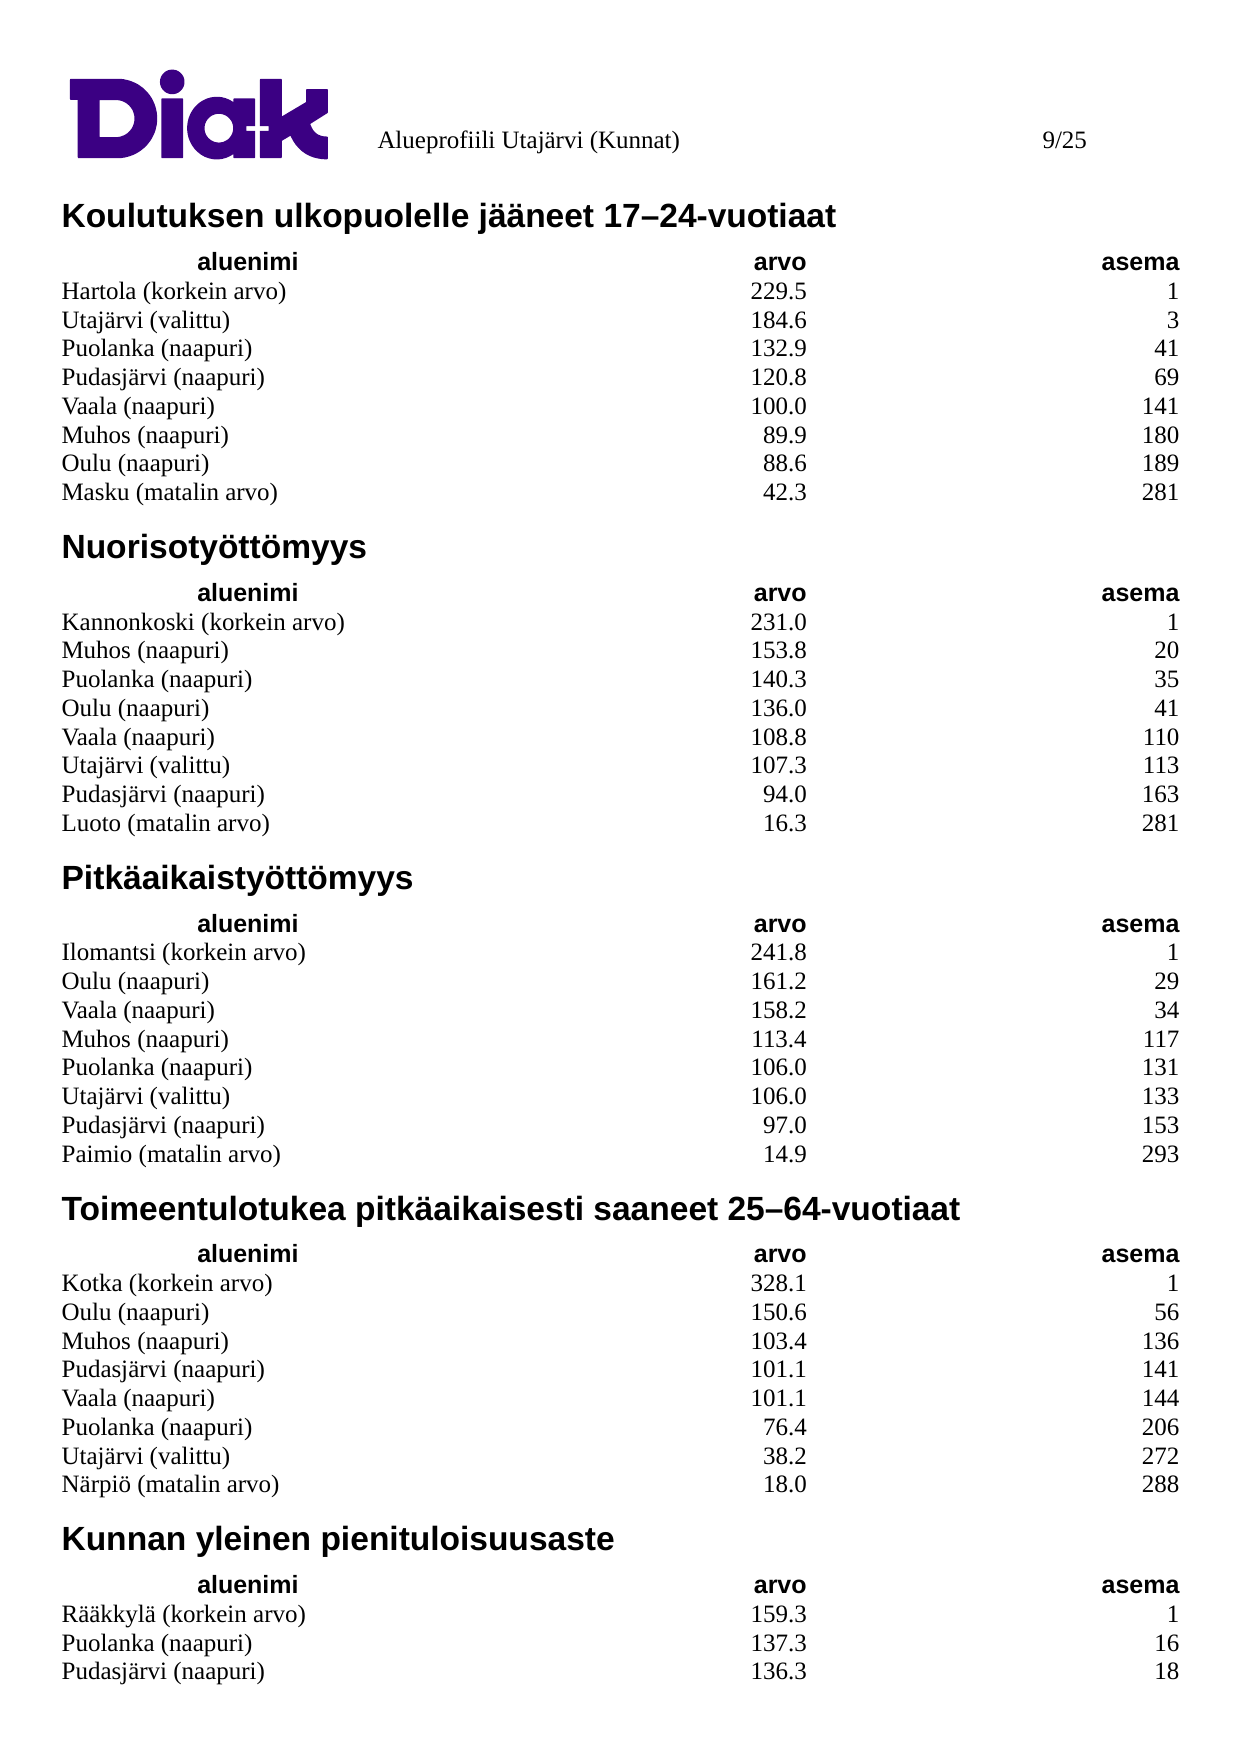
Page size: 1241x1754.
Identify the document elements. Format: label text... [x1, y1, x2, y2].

table_cell 189 [806, 449, 1179, 477]
table_cell 117 [806, 1024, 1179, 1052]
subtitle Toimeentulotukea pitkäaikaisesti saaneet 25–64-vuotiaat [61, 1188, 1179, 1227]
table_cell Paimio (matalin arvo) [61, 1139, 434, 1167]
table_header arvo [434, 1570, 806, 1599]
table_cell 288 [806, 1470, 1179, 1498]
table_cell 136.0 [434, 693, 806, 722]
subtitle Koulutuksen ulkopuolelle jääneet 17–24-vuotiaat [61, 196, 1179, 235]
table_cell 231.0 [434, 607, 806, 636]
table_cell Rääkkylä (korkein arvo) [61, 1599, 434, 1628]
table_cell Oulu (naapuri) [61, 693, 434, 722]
table_cell 108.8 [434, 722, 806, 751]
table_cell 110 [806, 722, 1179, 751]
table_cell 41 [806, 334, 1179, 362]
table_cell 29 [806, 966, 1179, 995]
table_cell 56 [806, 1297, 1179, 1326]
table_cell Pudasjärvi (naapuri) [61, 1355, 434, 1383]
table_cell 41 [806, 693, 1179, 722]
table_cell 113.4 [434, 1024, 806, 1052]
table_cell Puolanka (naapuri) [61, 1053, 434, 1081]
table_cell Masku (matalin arvo) [61, 477, 434, 506]
table_header asema [806, 1570, 1179, 1599]
subtitle Pitkäaikaistyöttömyys [61, 858, 1179, 896]
table_cell 94.0 [434, 779, 806, 808]
table_cell 107.3 [434, 751, 806, 779]
table_header arvo [434, 1240, 806, 1268]
table_header aluenimi [61, 909, 434, 937]
table_cell 3 [806, 305, 1179, 333]
table_cell Luoto (matalin arvo) [61, 808, 434, 837]
table_cell 133 [806, 1081, 1179, 1110]
table_header arvo [434, 578, 806, 607]
table_cell Närpiö (matalin arvo) [61, 1470, 434, 1498]
table_cell 1 [806, 276, 1179, 305]
table_header aluenimi [61, 247, 434, 276]
table_cell 1 [806, 1599, 1179, 1628]
table_cell 120.8 [434, 362, 806, 391]
table_cell 132.9 [434, 334, 806, 362]
table_cell Muhos (naapuri) [61, 420, 434, 448]
table_cell Muhos (naapuri) [61, 1024, 434, 1052]
table_cell Puolanka (naapuri) [61, 664, 434, 693]
table_cell 293 [806, 1139, 1179, 1167]
table_cell Oulu (naapuri) [61, 449, 434, 477]
table_cell 161.2 [434, 966, 806, 995]
table_header aluenimi [61, 1570, 434, 1599]
table_cell 14.9 [434, 1139, 806, 1167]
table_cell 150.6 [434, 1297, 806, 1326]
table_cell 281 [806, 477, 1179, 506]
table_cell 144 [806, 1383, 1179, 1412]
table_cell 88.6 [434, 449, 806, 477]
table_cell 328.1 [434, 1268, 806, 1297]
table_cell 113 [806, 751, 1179, 779]
table_cell 101.1 [434, 1383, 806, 1412]
table_cell Vaala (naapuri) [61, 1383, 434, 1412]
table_cell Utajärvi (valittu) [61, 751, 434, 779]
table_cell 1 [806, 607, 1179, 636]
table_cell 241.8 [434, 938, 806, 966]
subtitle Nuorisotyöttömyys [61, 527, 1179, 566]
table_header aluenimi [61, 1240, 434, 1268]
table_cell 69 [806, 362, 1179, 391]
table_header asema [806, 1240, 1179, 1268]
table_cell 106.0 [434, 1053, 806, 1081]
table_cell Pudasjärvi (naapuri) [61, 1110, 434, 1139]
table_cell Utajärvi (valittu) [61, 305, 434, 333]
table_cell Oulu (naapuri) [61, 1297, 434, 1326]
table_cell 34 [806, 995, 1179, 1024]
table_cell Kannonkoski (korkein arvo) [61, 607, 434, 636]
table_cell 136.3 [434, 1656, 806, 1685]
table_cell 38.2 [434, 1441, 806, 1469]
table_cell 153.8 [434, 636, 806, 664]
table_cell 16 [806, 1628, 1179, 1656]
table_cell Puolanka (naapuri) [61, 1628, 434, 1656]
table_cell 163 [806, 779, 1179, 808]
table_cell 89.9 [434, 420, 806, 448]
table_cell Kotka (korkein arvo) [61, 1268, 434, 1297]
table_cell 35 [806, 664, 1179, 693]
table_cell 137.3 [434, 1628, 806, 1656]
table_cell 16.3 [434, 808, 806, 837]
table_cell Vaala (naapuri) [61, 995, 434, 1024]
table_cell 141 [806, 391, 1179, 420]
table_cell 20 [806, 636, 1179, 664]
table_cell 106.0 [434, 1081, 806, 1110]
table_cell 42.3 [434, 477, 806, 506]
table_cell Oulu (naapuri) [61, 966, 434, 995]
table_header asema [806, 909, 1179, 937]
table_header asema [806, 578, 1179, 607]
table_cell 140.3 [434, 664, 806, 693]
table_cell Pudasjärvi (naapuri) [61, 362, 434, 391]
table_cell 76.4 [434, 1412, 806, 1441]
table_cell Utajärvi (valittu) [61, 1441, 434, 1469]
table_cell 272 [806, 1441, 1179, 1469]
table_cell 100.0 [434, 391, 806, 420]
table_cell Puolanka (naapuri) [61, 334, 434, 362]
table_cell Utajärvi (valittu) [61, 1081, 434, 1110]
subtitle Kunnan yleinen pienituloisuusaste [61, 1519, 1179, 1558]
table_cell Vaala (naapuri) [61, 722, 434, 751]
table_header aluenimi [61, 578, 434, 607]
table_cell 18.0 [434, 1470, 806, 1498]
table_cell Hartola (korkein arvo) [61, 276, 434, 305]
table_cell 136 [806, 1326, 1179, 1354]
table_cell Pudasjärvi (naapuri) [61, 779, 434, 808]
table_cell 158.2 [434, 995, 806, 1024]
table_cell 1 [806, 938, 1179, 966]
table_cell 101.1 [434, 1355, 806, 1383]
table_cell Puolanka (naapuri) [61, 1412, 434, 1441]
table_cell Pudasjärvi (naapuri) [61, 1656, 434, 1685]
table_cell Muhos (naapuri) [61, 636, 434, 664]
table_cell 18 [806, 1656, 1179, 1685]
table_cell 1 [806, 1268, 1179, 1297]
table_cell Ilomantsi (korkein arvo) [61, 938, 434, 966]
table_header arvo [434, 247, 806, 276]
table_cell 184.6 [434, 305, 806, 333]
table_cell 281 [806, 808, 1179, 837]
table_cell 229.5 [434, 276, 806, 305]
table_cell Muhos (naapuri) [61, 1326, 434, 1354]
table_cell Vaala (naapuri) [61, 391, 434, 420]
table_header arvo [434, 909, 806, 937]
table_header asema [806, 247, 1179, 276]
table_cell 180 [806, 420, 1179, 448]
table_cell 103.4 [434, 1326, 806, 1354]
table_cell 206 [806, 1412, 1179, 1441]
table_cell 131 [806, 1053, 1179, 1081]
table_cell 141 [806, 1355, 1179, 1383]
table_cell 159.3 [434, 1599, 806, 1628]
table_cell 153 [806, 1110, 1179, 1139]
table_cell 97.0 [434, 1110, 806, 1139]
